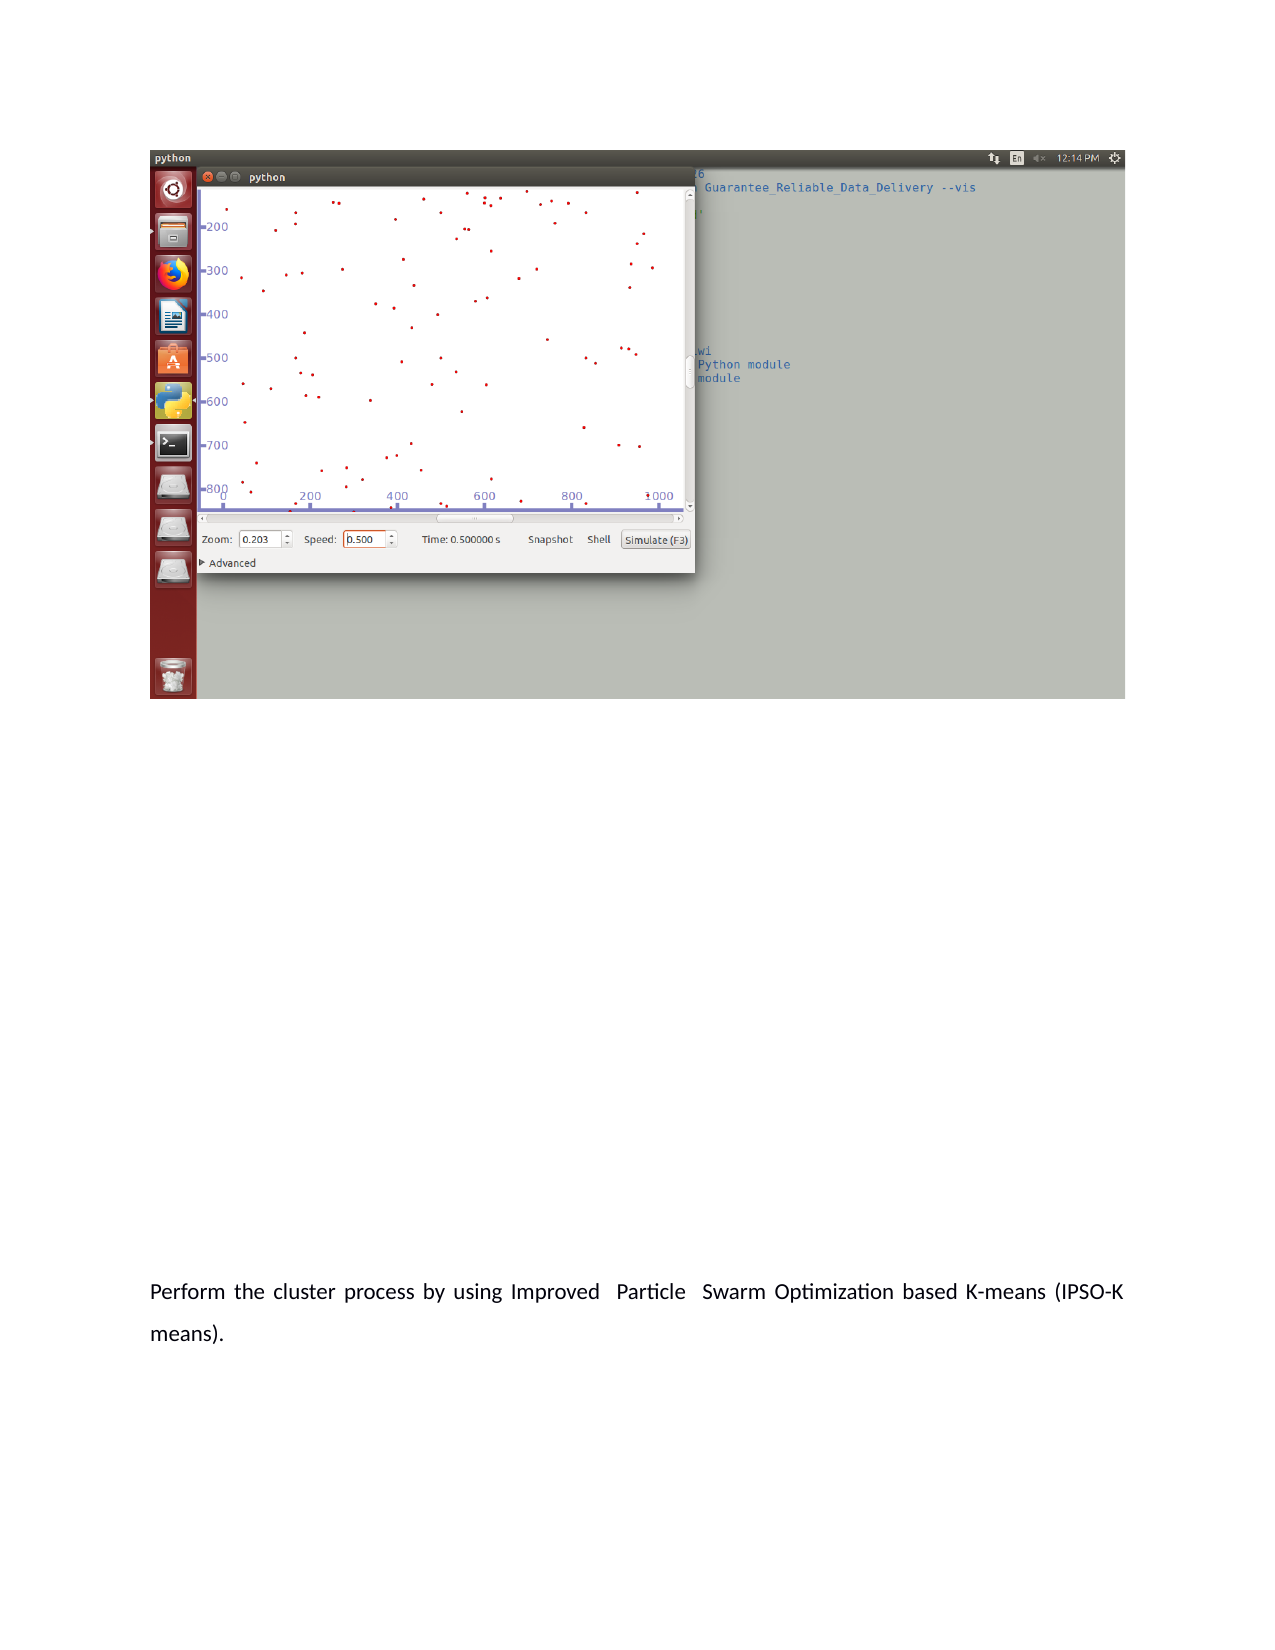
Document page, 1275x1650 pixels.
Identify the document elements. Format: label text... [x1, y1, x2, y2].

text Perform the cluster process by using Improved Particle Swarm Optimization based K-means (IPSO-K means). [150, 1277, 1125, 1347]
picture [150, 150, 1125, 699]
